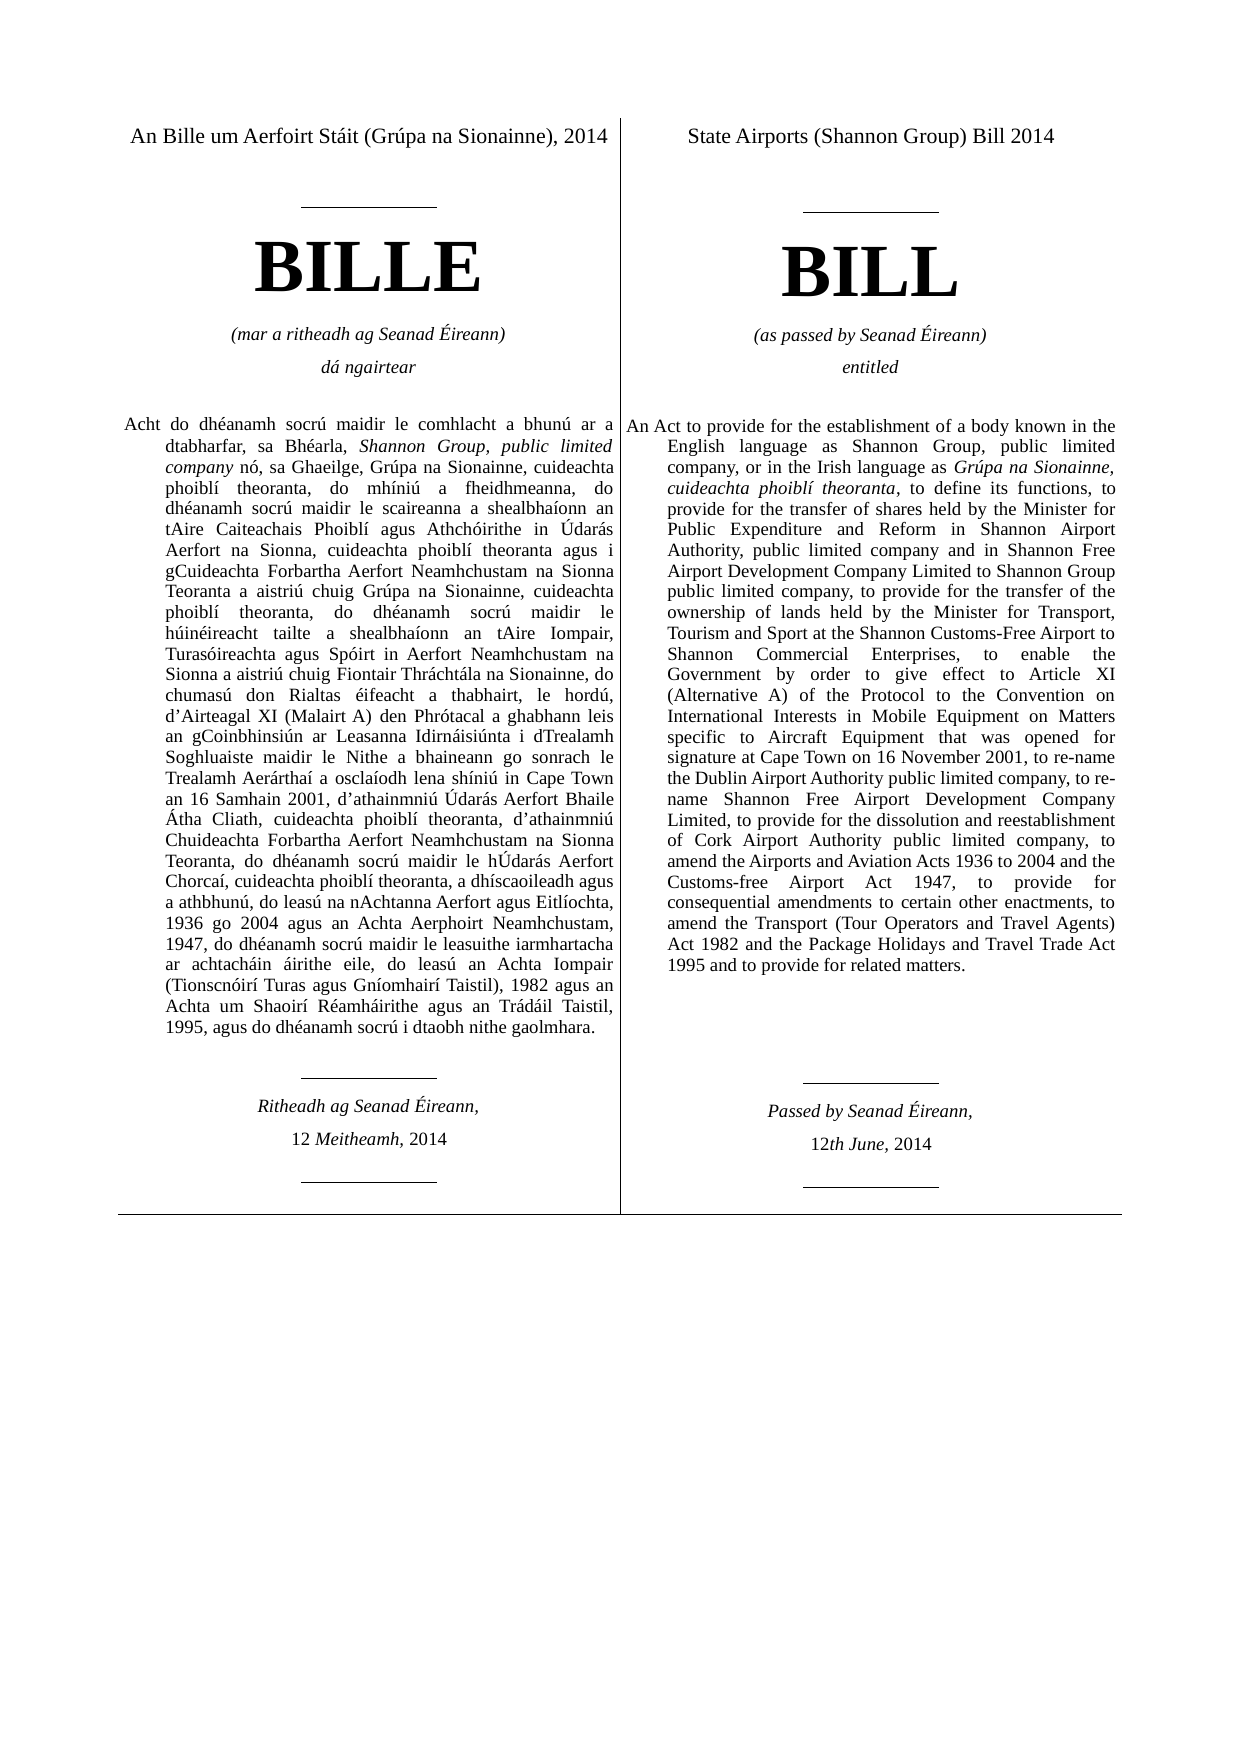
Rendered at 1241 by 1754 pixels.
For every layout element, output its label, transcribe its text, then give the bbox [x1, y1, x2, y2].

table_header An Bille um Aerfoirt Stáit (Grúpa na Sionainne), 2014 BILLE (mar a ritheadh ag Seanad Éireann) dá ngairtear Acht do dhéanamh socrú maidir le comhlacht a bhunú ar a dtabharfar, sa Bhéarla, Shannon Group, public limited company nó, sa Ghaeilge, Grúpa na Sionainne, cuideachta phoiblí theoranta, do mhíniú a fheidhmeanna, do dhéanamh socrú maidir le scaireanna a shealbhaíonn an tAire Caiteachais Phoiblí agus Athchóirithe in Údarás Aerfort na Sionna, cuideachta phoiblí theoranta agus i gCuideachta Forbartha Aerfort Neamhchustam na Sionna Teoranta a aistriú chuig Grúpa na Sionainne, cuideachta phoiblí theoranta, do dhéanamh socrú maidir le húinéireacht tailte a shealbhaíonn an tAire Iompair, Turasóireachta agus Spóirt in Aerfort Neamhchustam na Sionna a aistriú chuig Fiontair Thráchtála na Sionainne, do chumasú don Rialtas éifeacht a thabhairt, le hordú, d’Airteagal XI (Malairt A) den Phrótacal a ghabhann leis an gCoinbhinsiún ar Leasanna Idirnáisiúnta i dTrealamh Soghluaiste maidir le Nithe a bhaineann go sonrach le Trealamh Aerárthaí a osclaíodh lena shíniú in Cape Town an 16 Samhain 2001, d’athainmniú Údarás Aerfort Bhaile Átha Cliath, cuideachta phoiblí theoranta, d’athainmniú Chuideachta Forbartha Aerfort Neamhchustam na Sionna Teoranta, do dhéanamh socrú maidir le hÚdarás Aerfort Chorcaí, cuideachta phoiblí theoranta, a dhíscaoileadh agus a athbhunú, do leasú na nAchtanna Aerfort agus Eitlíochta, 1936 go 2004 agus an Achta Aerphoirt Neamhchustam, 1947, do dhéanamh socrú maidir le leasuithe iarmhartacha ar achtacháin áirithe eile, do leasú an Achta Iompair (Tionscnóirí Turas agus Gníomhairí Taistil), 1982 agus an Achta um Shaoirí Réamháirithe agus an Trádáil Taistil, 1995, agus do dhéanamh socrú i dtaobh nithe gaolmhara. Ritheadh ag Seanad Éireann, 12 Meitheamh, 2014 [118, 118, 620, 1214]
table_header State Airports (Shannon Group) Bill 2014 BILL (as passed by Seanad Éireann) entitled An Act to provide for the establishment of a body known in the English language as Shannon Group, public limited company, or in the Irish language as Grúpa na Sionainne, cuideachta phoiblí theoranta, to define its functions, to provide for the transfer of shares held by the Minister for Public Expenditure and Reform in Shannon Airport Authority, public limited company and in Shannon Free Airport Development Company Limited to Shannon Group public limited company, to provide for the transfer of the ownership of lands held by the Minister for Transport, Tourism and Sport at the Shannon Customs-Free Airport to Shannon Commercial Enterprises, to enable the Government by order to give effect to Article XI (Alternative A) of the Protocol to the Convention on International Interests in Mobile Equipment on Matters specific to Aircraft Equipment that was opened for signature at Cape Town on 16 November 2001, to re-name the Dublin Airport Authority public limited company, to re-name Shannon Free Airport Development Company Limited, to provide for the dissolution and reestablishment of Cork Airport Authority public limited company, to amend the Airports and Aviation Acts 1936 to 2004 and the Customs-free Airport Act 1947, to provide for consequential amendments to certain other enactments, to amend the Transport (Tour Operators and Travel Agents) Act 1982 and the Package Holidays and Travel Trade Act 1995 and to provide for related matters. Passed by Seanad Éireann, 12th June, 2014 [621, 118, 1122, 1214]
